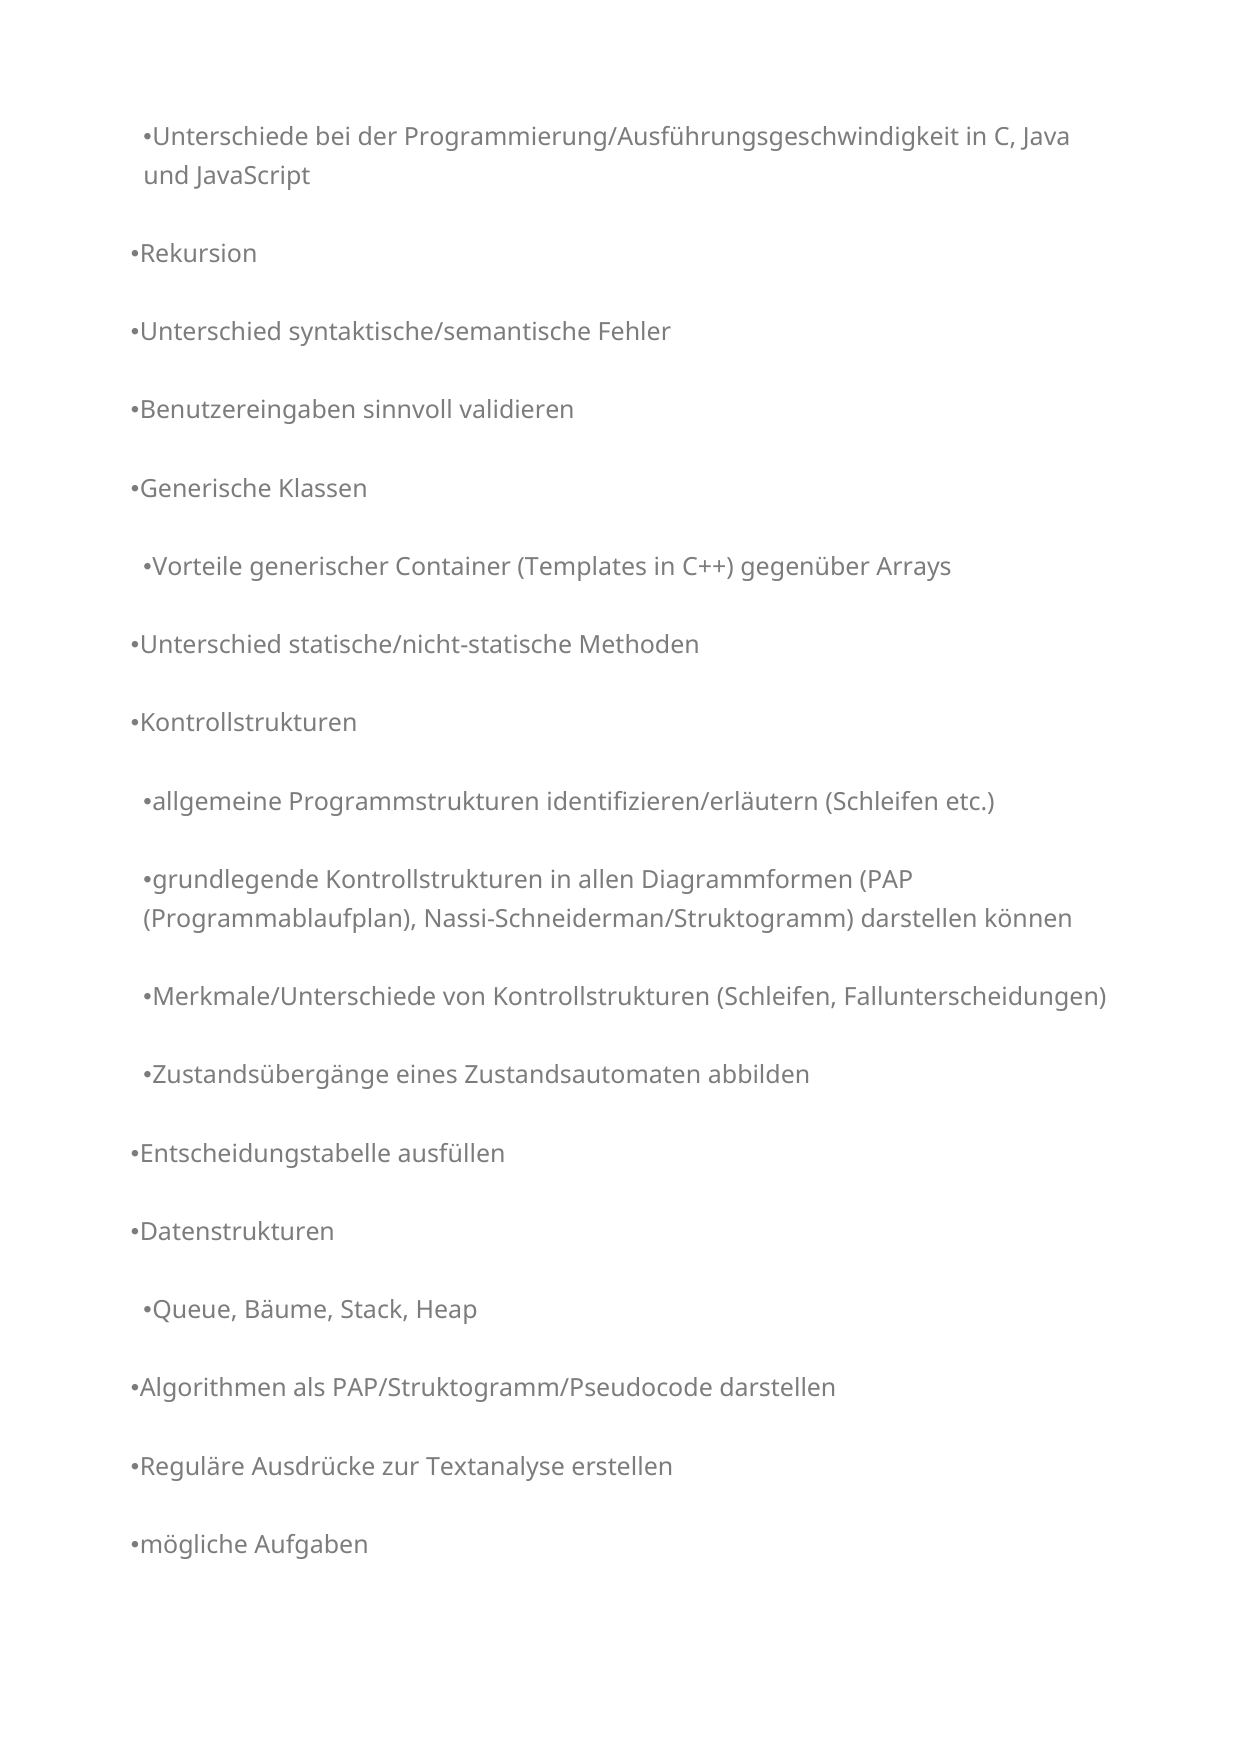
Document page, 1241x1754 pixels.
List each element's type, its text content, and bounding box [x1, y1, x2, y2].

list Unterschiede bei der Programmierung/Ausführungsgeschwindigkeit in C, Java und JavaScript [118, 118, 1122, 191]
list Rekursion [118, 236, 1122, 269]
list allgemeine Programmstrukturen identifizieren/erläutern (Schleifen etc.) [118, 783, 1122, 817]
list Vorteile generischer Container (Templates in C++) gegenüber Arrays [118, 548, 1122, 582]
list mögliche Aufgaben [118, 1526, 1122, 1560]
list Unterschied statische/nicht-statische Methoden [118, 627, 1122, 661]
list grundlegende Kontrollstrukturen in allen Diagrammformen (PAP (Programmablaufplan), Nassi-Schneiderman/Struktogramm) darstellen können [118, 861, 1122, 934]
list Generische Klassen [118, 470, 1122, 504]
list Datenstrukturen [118, 1213, 1122, 1247]
list Merkmale/Unterschiede von Kontrollstrukturen (Schleifen, Fallunterscheidungen) [118, 979, 1122, 1013]
list Entscheidungstabelle ausfüllen [118, 1135, 1122, 1169]
list Benutzereingaben sinnvoll validieren [118, 392, 1122, 426]
list Zustandsübergänge eines Zustandsautomaten abbilden [118, 1057, 1122, 1091]
list Unterschied syntaktische/semantische Fehler [118, 314, 1122, 348]
list Queue, Bäume, Stack, Heap [118, 1292, 1122, 1326]
list Kontrollstrukturen [118, 705, 1122, 739]
list Algorithmen als PAP/Struktogramm/Pseudocode darstellen [118, 1370, 1122, 1404]
list Reguläre Ausdrücke zur Textanalyse erstellen [118, 1448, 1122, 1482]
